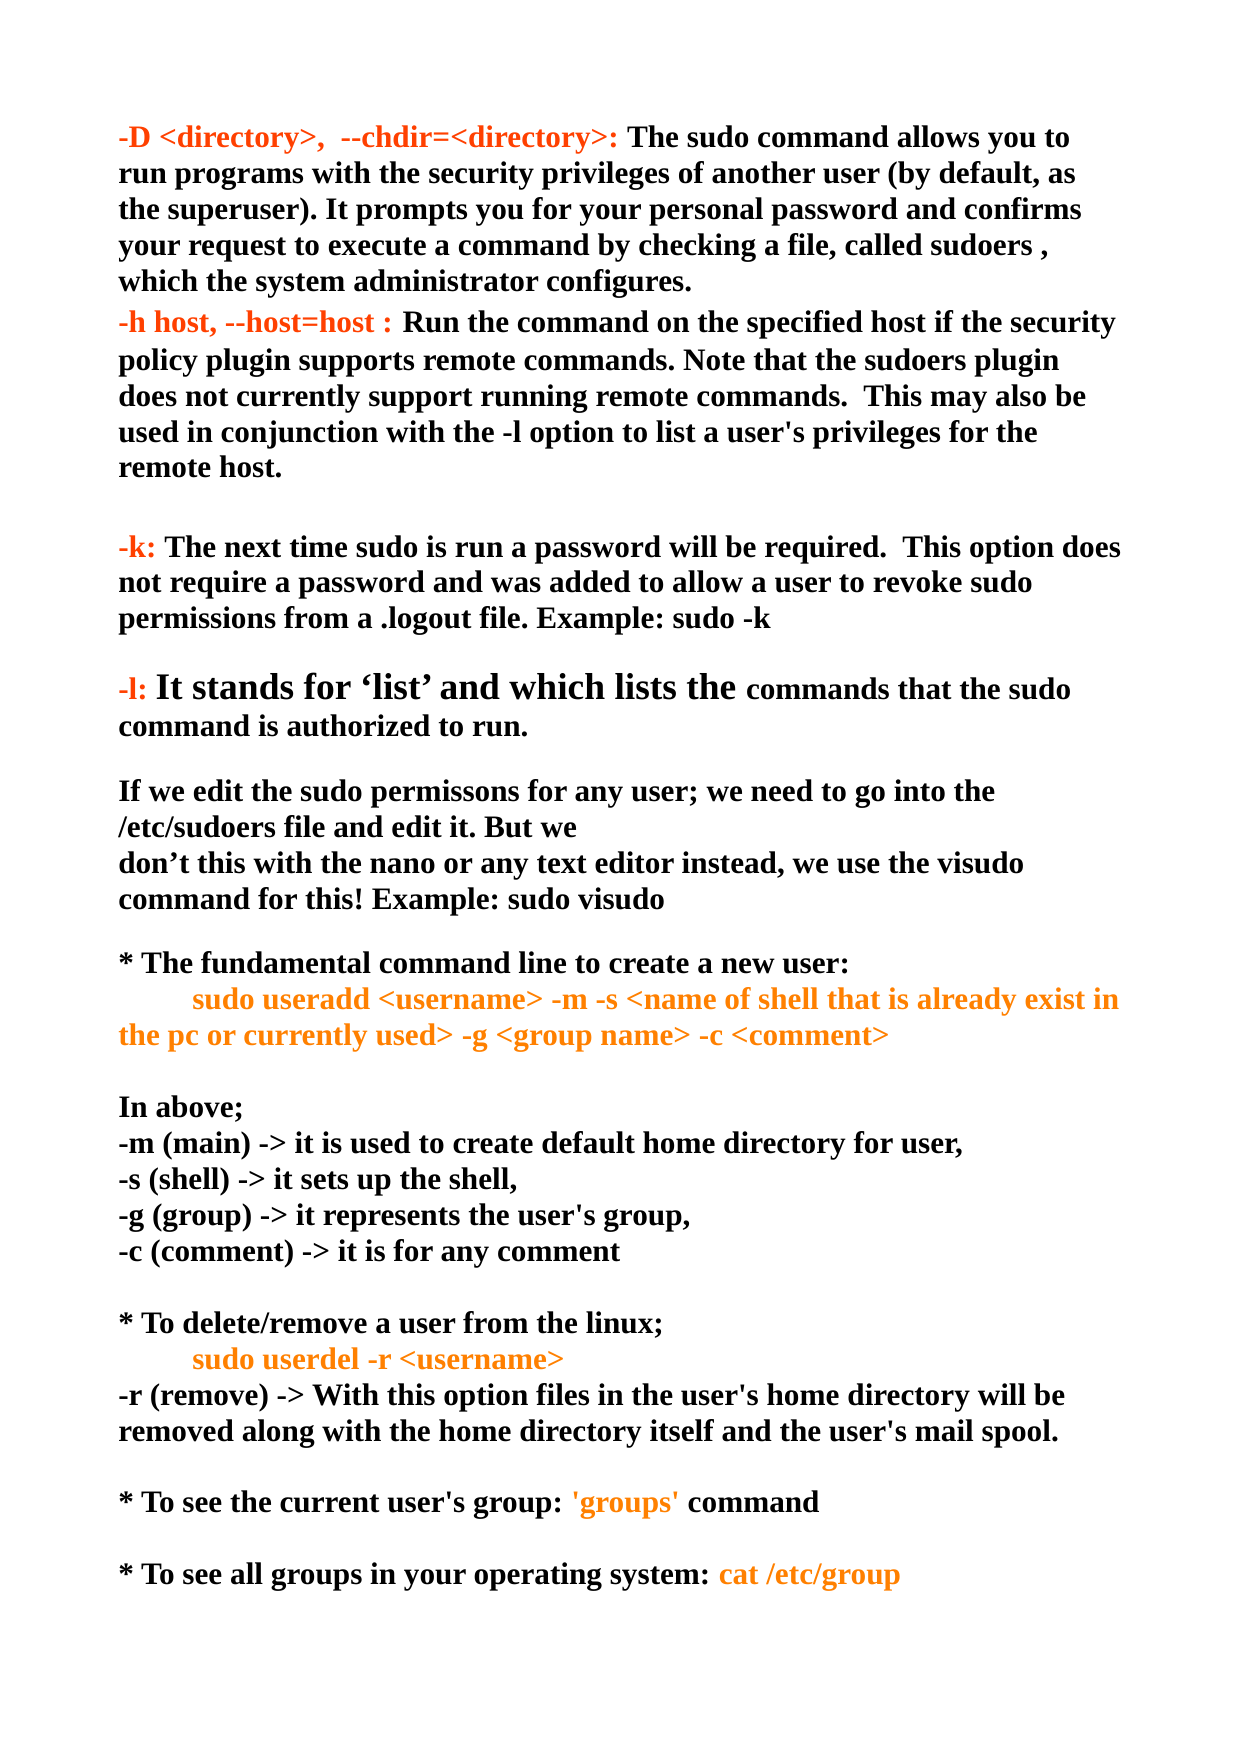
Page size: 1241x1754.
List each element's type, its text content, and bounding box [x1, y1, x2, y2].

text In above; [118, 1088, 1122, 1124]
text -g (group) -> it represents the user's group, [118, 1196, 1122, 1232]
text * To see the current user's group: 'groups' command [118, 1484, 1122, 1520]
text * To delete/remove a user from the linux; [118, 1304, 1122, 1340]
text -l: It stands for ‘list’ and which lists the commands that the sudo command is authorized to run. [118, 664, 1122, 743]
text -h host, --host=host : Run the command on the specified host if the security policy plugin supports remote commands. Note that the sudoers plugin does not currently support running remote commands. This may also be used in conjunction with the -l option to list a user's privileges for the remote host. [118, 298, 1122, 485]
text sudo userdel -r <username> [118, 1340, 1122, 1376]
text don’t this with the nano or any text editor instead, we use the visudo command for this! Example: sudo visudo [118, 844, 1122, 916]
text * To see all groups in your operating system: cat /etc/group [118, 1556, 1122, 1592]
text -k: The next time sudo is run a password will be required. This option does not require a password and was added to allow a user to revoke sudo permissions from a .logout file. Example: sudo -k [118, 528, 1122, 636]
text -s (shell) -> it sets up the shell, [118, 1160, 1122, 1196]
text * The fundamental command line to create a new user: [118, 945, 1122, 981]
text -m (main) -> it is used to create default home directory for user, [118, 1124, 1122, 1160]
text If we edit the sudo permissons for any user; we need to go into the /etc/sudoers file and edit it. But we [118, 772, 1122, 844]
text -D <directory>, --chdir=<directory>: The sudo command allows you to run programs with the security privileges of another user (by default, as the superuser). It prompts you for your personal password and confirms your request to execute a command by checking a file, called sudoers , which the system administrator configures. [118, 118, 1122, 298]
text -c (comment) -> it is for any comment [118, 1232, 1122, 1268]
text sudo useradd <username> -m -s <name of shell that is already exist in the pc or currently used> -g <group name> -c <comment> [118, 981, 1122, 1052]
text -r (remove) -> With this option files in the user's home directory will be removed along with the home directory itself and the user's mail spool. [118, 1376, 1122, 1448]
